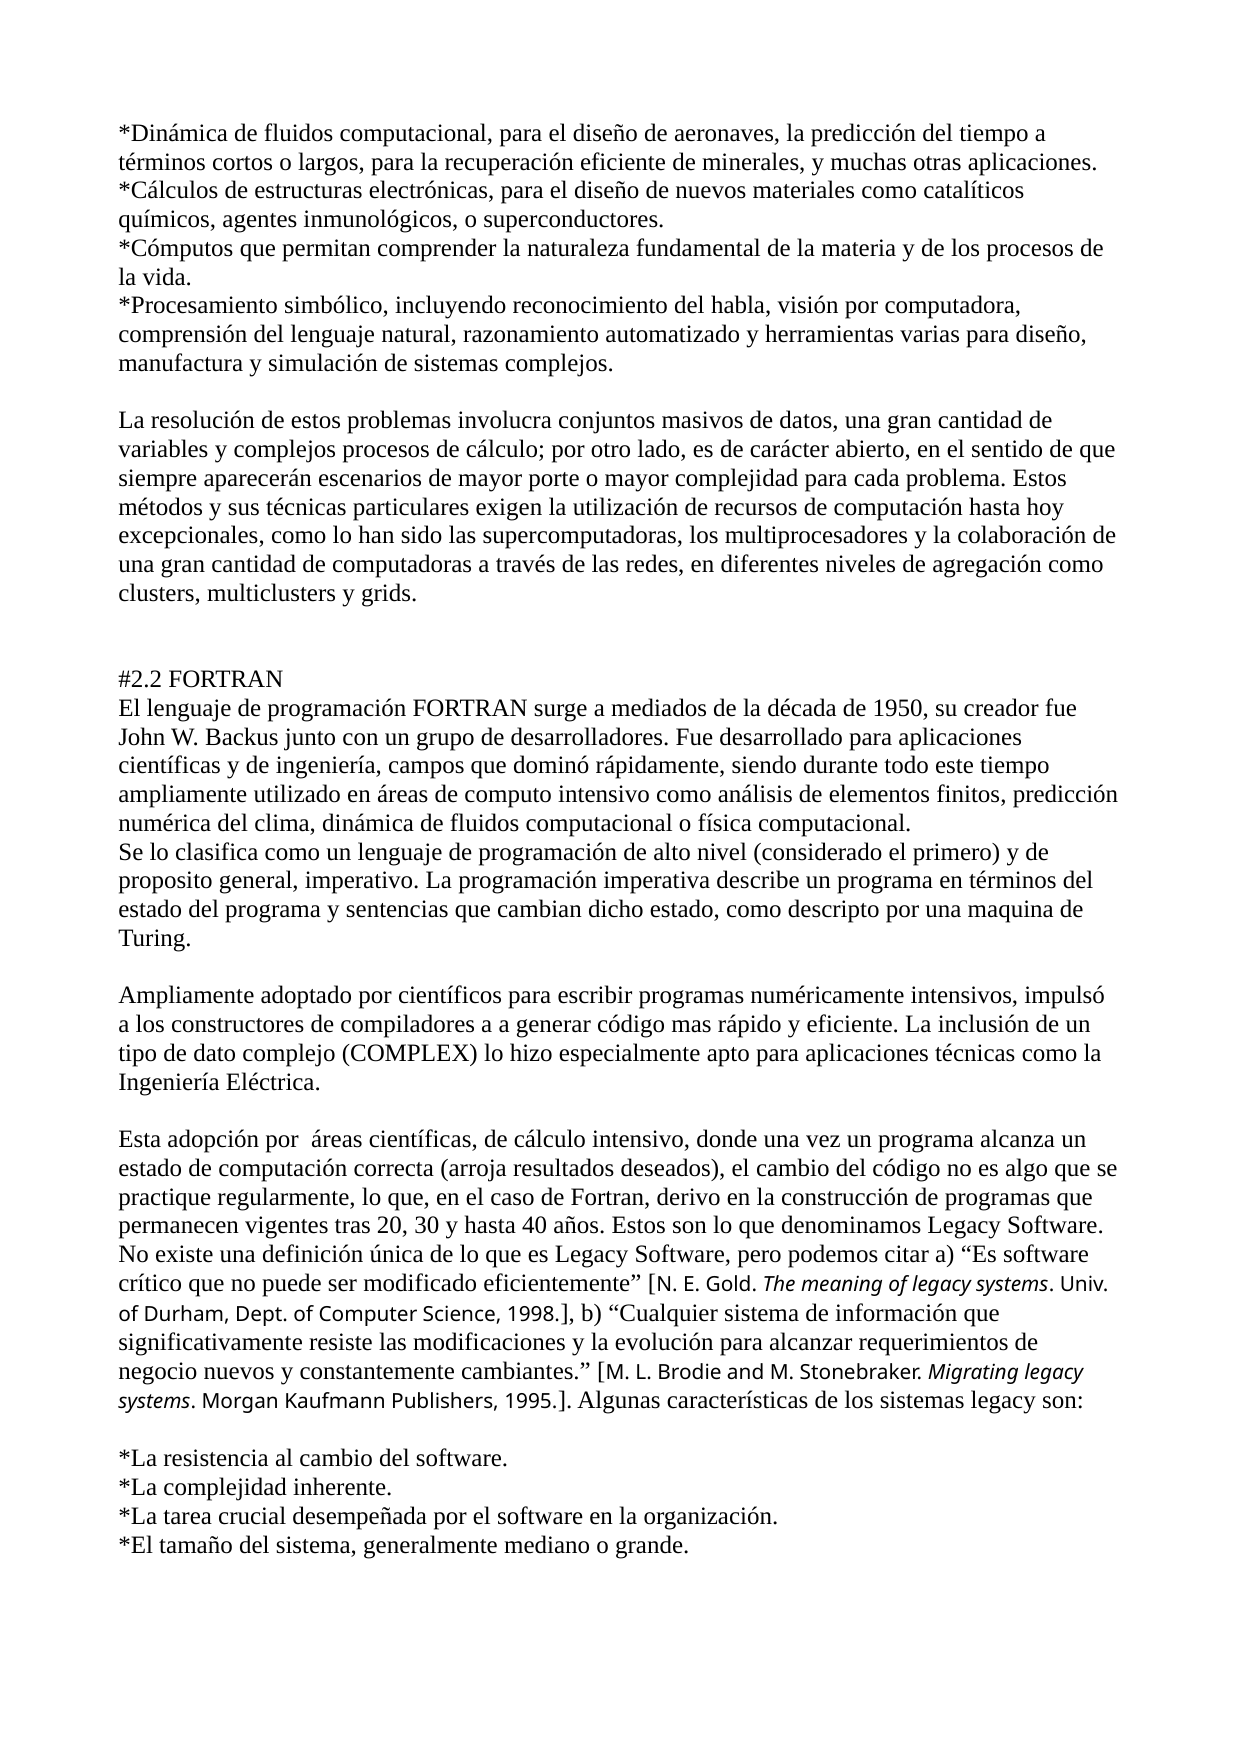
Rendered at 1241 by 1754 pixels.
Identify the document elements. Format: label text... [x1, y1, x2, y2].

text Esta adopción por áreas científicas, de cálculo intensivo, donde una vez un programa alcanza un estado de computación correcta (arroja resultados deseados), el cambio del código no es algo que se practique regularmente, lo que, en el caso de Fortran, derivo en la construcción de programas que permanecen vigentes tras 20, 30 y hasta 40 años. Estos son lo que denominamos Legacy Software. No existe una definición única de lo que es Legacy Software, pero podemos citar a) “Es software crítico que no puede ser modificado eficientemente” [N. E. Gold. The meaning of legacy systems. Univ. of Durham, Dept. of Computer Science, 1998.], b) “Cualquier sistema de información que significativamente resiste las modificaciones y la evolución para alcanzar requerimientos de negocio nuevos y constantemente cambiantes.” [M. L. Brodie and M. Stonebraker. Migrating legacy systems. Morgan Kaufmann Publishers, 1995.]. Algunas características de los sistemas legacy son: [118, 1124, 1122, 1415]
text #2.2 FORTRAN [118, 664, 1122, 693]
list *Cómputos que permitan comprender la naturaleza fundamental de la materia y de los procesos de la vida. [118, 233, 1122, 291]
text El lenguaje de programación FORTRAN surge a mediados de la década de 1950, su creador fue John W. Backus junto con un grupo de desarrolladores. Fue desarrollado para aplicaciones científicas y de ingeniería, campos que dominó rápidamente, siendo durante todo este tiempo ampliamente utilizado en áreas de computo intensivo como análisis de elementos finitos, predicción numérica del clima, dinámica de fluidos computacional o física computacional. [118, 693, 1122, 837]
list *Dinámica de fluidos computacional, para el diseño de aeronaves, la predicción del tiempo a términos cortos o largos, para la recuperación eficiente de minerales, y muchas otras aplicaciones. [118, 118, 1122, 176]
text Se lo clasifica como un lenguaje de programación de alto nivel (considerado el primero) y de proposito general, imperativo. La programación imperativa describe un programa en términos del estado del programa y sentencias que cambian dicho estado, como descripto por una maquina de Turing. [118, 837, 1122, 952]
text La resolución de estos problemas involucra conjuntos masivos de datos, una gran cantidad de variables y complejos procesos de cálculo; por otro lado, es de carácter abierto, en el sentido de que siempre aparecerán escenarios de mayor porte o mayor complejidad para cada problema. Estos métodos y sus técnicas particulares exigen la utilización de recursos de computación hasta hoy excepcionales, como lo han sido las supercomputadoras, los multiprocesadores y la colaboración de una gran cantidad de computadoras a través de las redes, en diferentes niveles de agregación como clusters, multiclusters y grids. [118, 406, 1122, 607]
text *La resistencia al cambio del software. [118, 1443, 1122, 1472]
text *El tamaño del sistema, generalmente mediano o grande. [118, 1530, 1122, 1558]
text *La tarea crucial desempeñada por el software en la organización. [118, 1501, 1122, 1530]
list *Procesamiento simbólico, incluyendo reconocimiento del habla, visión por computadora, comprensión del lenguaje natural, razonamiento automatizado y herramientas varias para diseño, manufactura y simulación de sistemas complejos. [118, 291, 1122, 377]
text Ampliamente adoptado por científicos para escribir programas numéricamente intensivos, impulsó a los constructores de compiladores a a generar código mas rápido y eficiente. La inclusión de un tipo de dato complejo (COMPLEX) lo hizo especialmente apto para aplicaciones técnicas como la Ingeniería Eléctrica. [118, 981, 1122, 1096]
list *Cálculos de estructuras electrónicas, para el diseño de nuevos materiales como catalíticos químicos, agentes inmunológicos, o superconductores. [118, 176, 1122, 233]
text *La complejidad inherente. [118, 1472, 1122, 1501]
